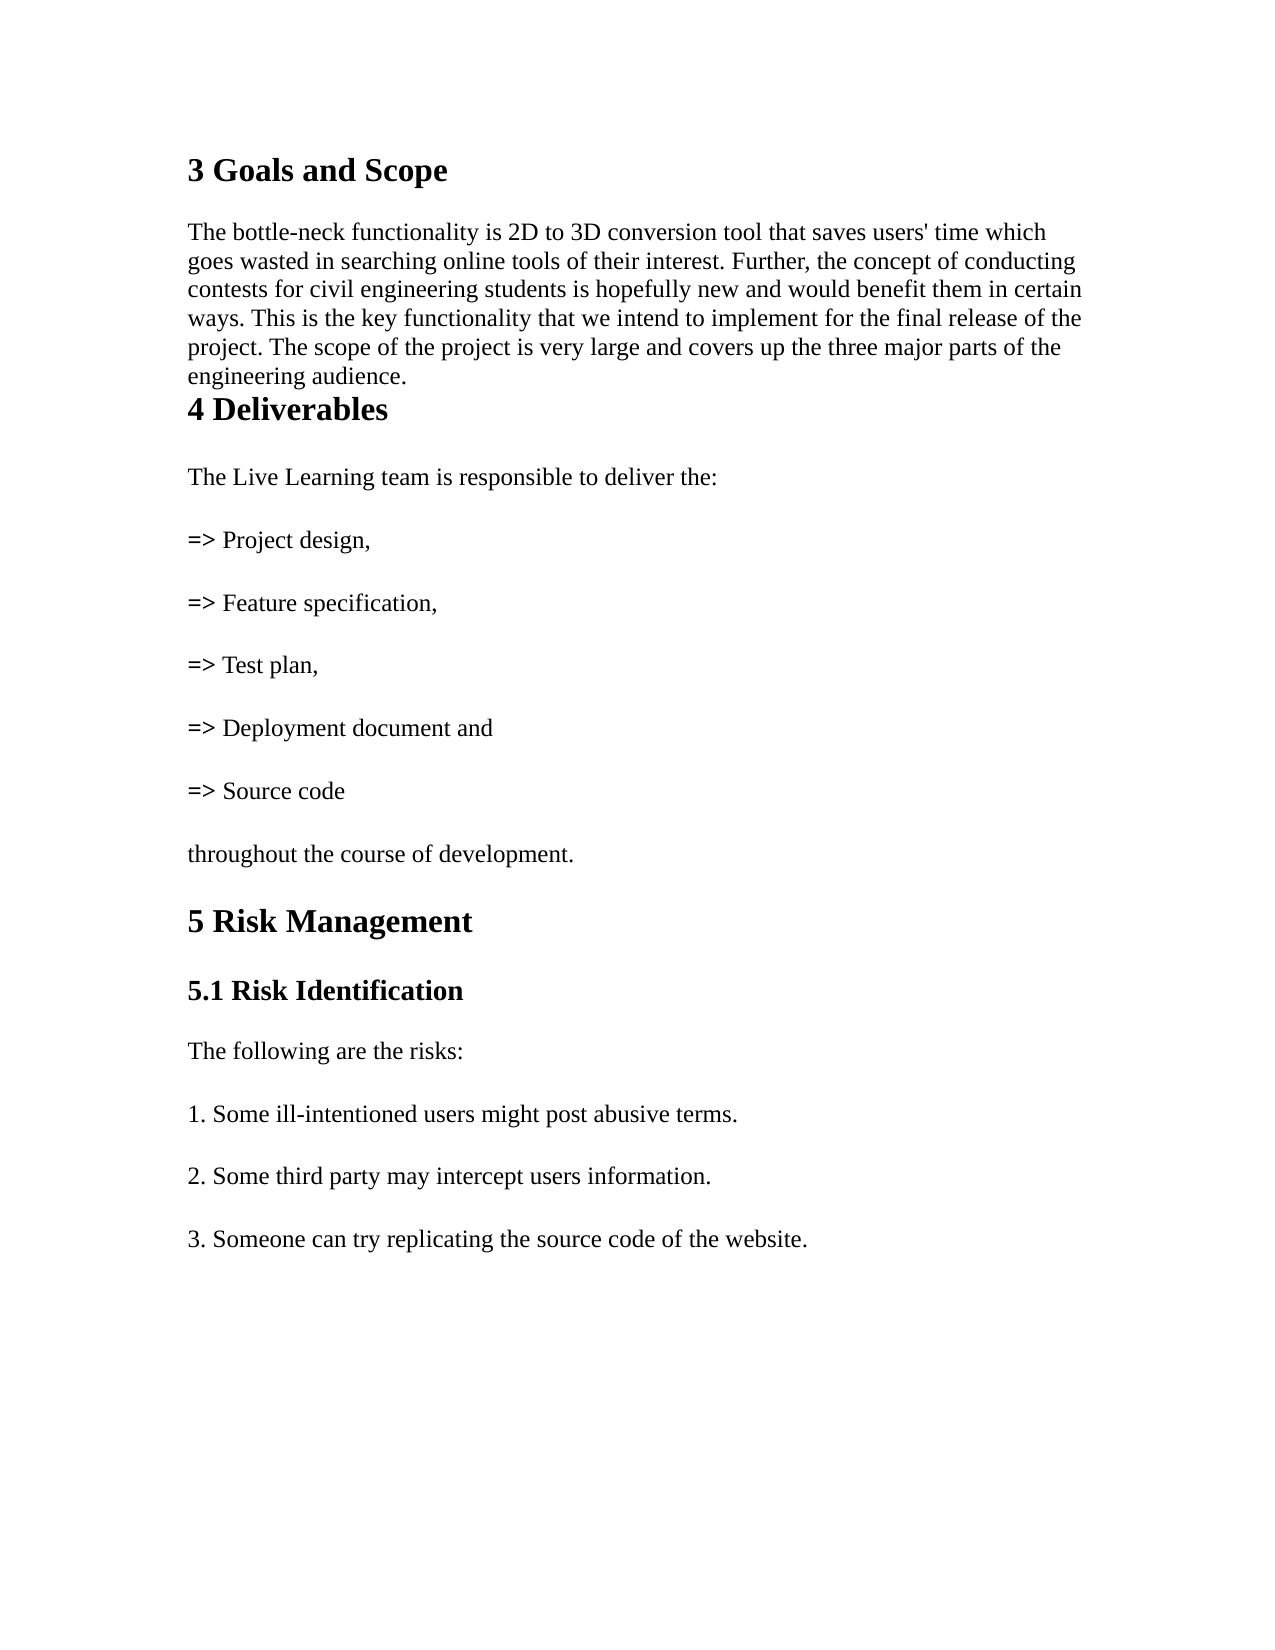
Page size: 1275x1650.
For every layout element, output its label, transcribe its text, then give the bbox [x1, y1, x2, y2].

text 4 Deliverables [187, 389, 1087, 462]
text 5.1 Risk Identification The following are the risks: [187, 940, 1087, 1064]
text => Test plan, [187, 650, 1087, 679]
text 2. Some third party may intercept users information. [187, 1161, 1087, 1190]
text => Project design, [187, 525, 1087, 553]
text => Feature specification, [187, 588, 1087, 616]
text => Source code [187, 776, 1087, 805]
text => Deployment document and [187, 713, 1087, 742]
text 1. Some ill-intentioned users might post abusive terms. [187, 1099, 1087, 1127]
text The Live Learning team is responsible to deliver the: [187, 462, 1087, 491]
text 5 Risk Management [187, 902, 1087, 940]
text 3. Someone can try replicating the source code of the website. [187, 1224, 1087, 1253]
text 3 Goals and Scope The bottle-neck functionality is 2D to 3D conversion tool that saves users' time which goes wasted in searching online tools of their interest. Further, the concept of conducting contests for civil engineering students is hopefully new and would benefit them in certain ways. This is the key functionality that we intend to implement for the final release of the project. The scope of the project is very large and covers up the three major parts of the engineering audience. [187, 150, 1087, 389]
text throughout the course of development. [187, 839, 1087, 902]
